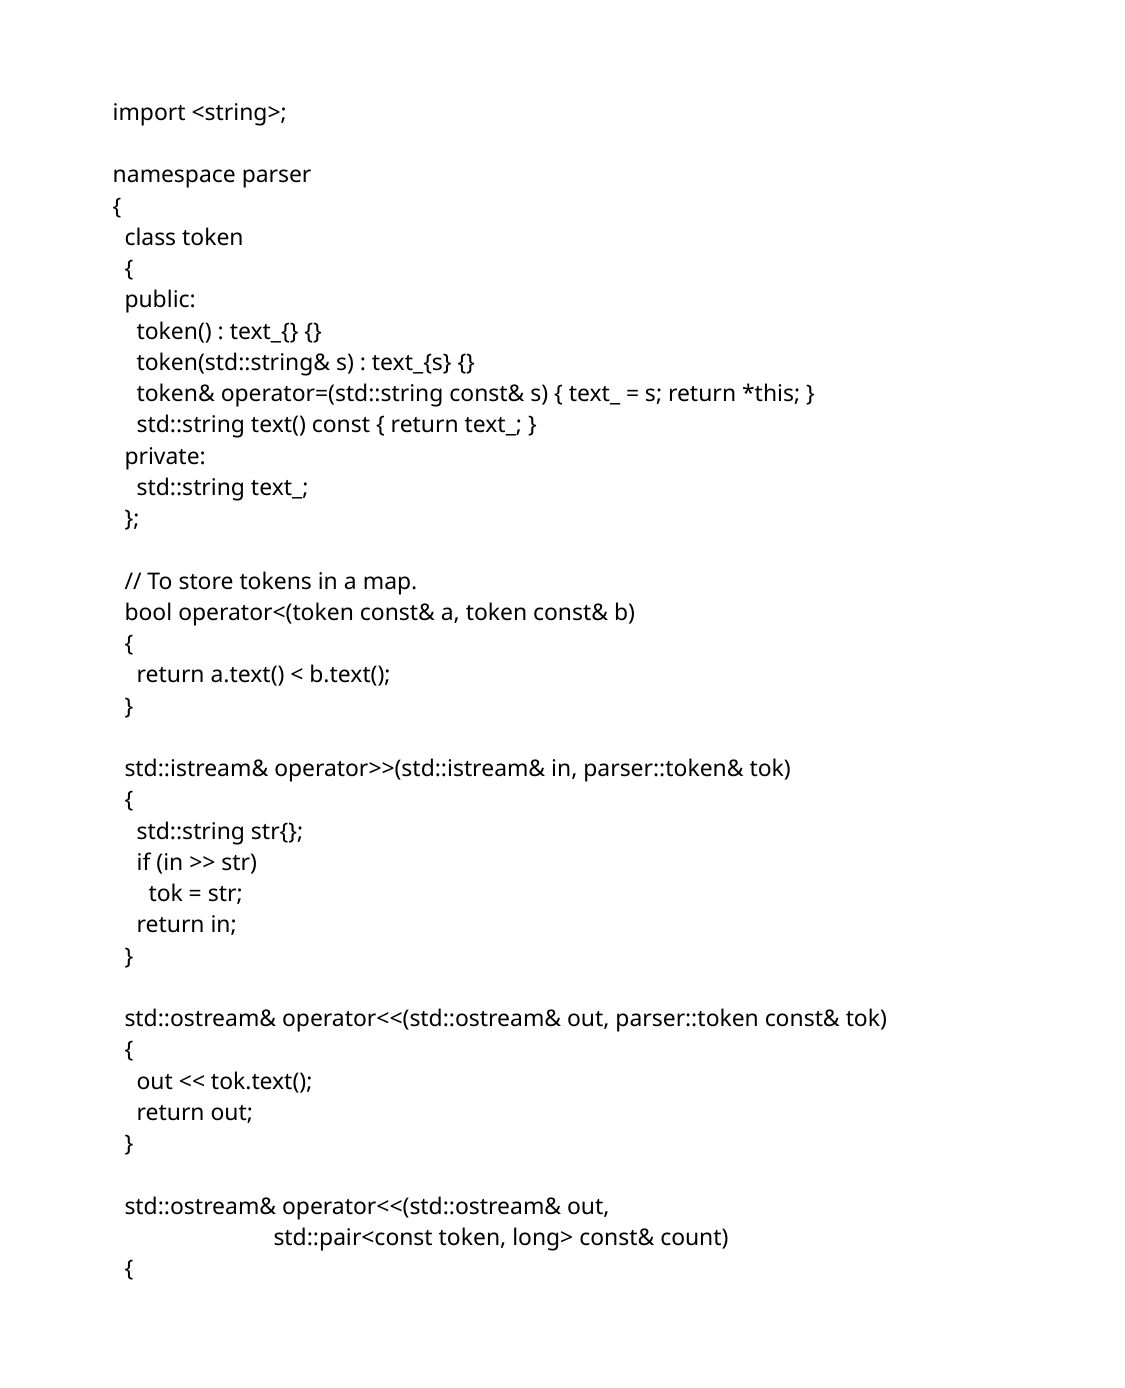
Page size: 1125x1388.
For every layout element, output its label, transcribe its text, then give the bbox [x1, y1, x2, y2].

text { [112, 783, 1012, 815]
text return out; [112, 1096, 1012, 1127]
text private: [112, 440, 1012, 471]
text out << tok.text(); [112, 1065, 1012, 1096]
text tok = str; [112, 877, 1012, 908]
text class token [112, 221, 1012, 252]
text std::string str{}; [112, 815, 1012, 846]
text return a.text() < b.text(); [112, 658, 1012, 690]
text std::string text() const { return text_; } [112, 408, 1012, 440]
text { [112, 1033, 1012, 1065]
text { [112, 190, 1012, 221]
text token() : text_{} {} [112, 315, 1012, 346]
text std::ostream& operator<<(std::ostream& out, [112, 1190, 1012, 1221]
text { [112, 252, 1012, 283]
text public: [112, 283, 1012, 315]
text } [112, 690, 1012, 721]
text std::string text_; [112, 471, 1012, 502]
text }; [112, 502, 1012, 533]
text std::pair<const token, long> const& count) [112, 1221, 1012, 1252]
text } [112, 1127, 1012, 1158]
text import <string>; [112, 96, 1012, 127]
text if (in >> str) [112, 846, 1012, 877]
text token& operator=(std::string const& s) { text_ = s; return *this; } [112, 377, 1012, 408]
text namespace parser [112, 158, 1012, 190]
text std::istream& operator>>(std::istream& in, parser::token& tok) [112, 752, 1012, 783]
text { [112, 627, 1012, 658]
text std::ostream& operator<<(std::ostream& out, parser::token const& tok) [112, 1002, 1012, 1033]
text return in; [112, 908, 1012, 940]
text { [112, 1252, 1012, 1283]
text } [112, 940, 1012, 971]
text bool operator<(token const& a, token const& b) [112, 596, 1012, 627]
text token(std::string& s) : text_{s} {} [112, 346, 1012, 377]
text // To store tokens in a map. [112, 565, 1012, 596]
